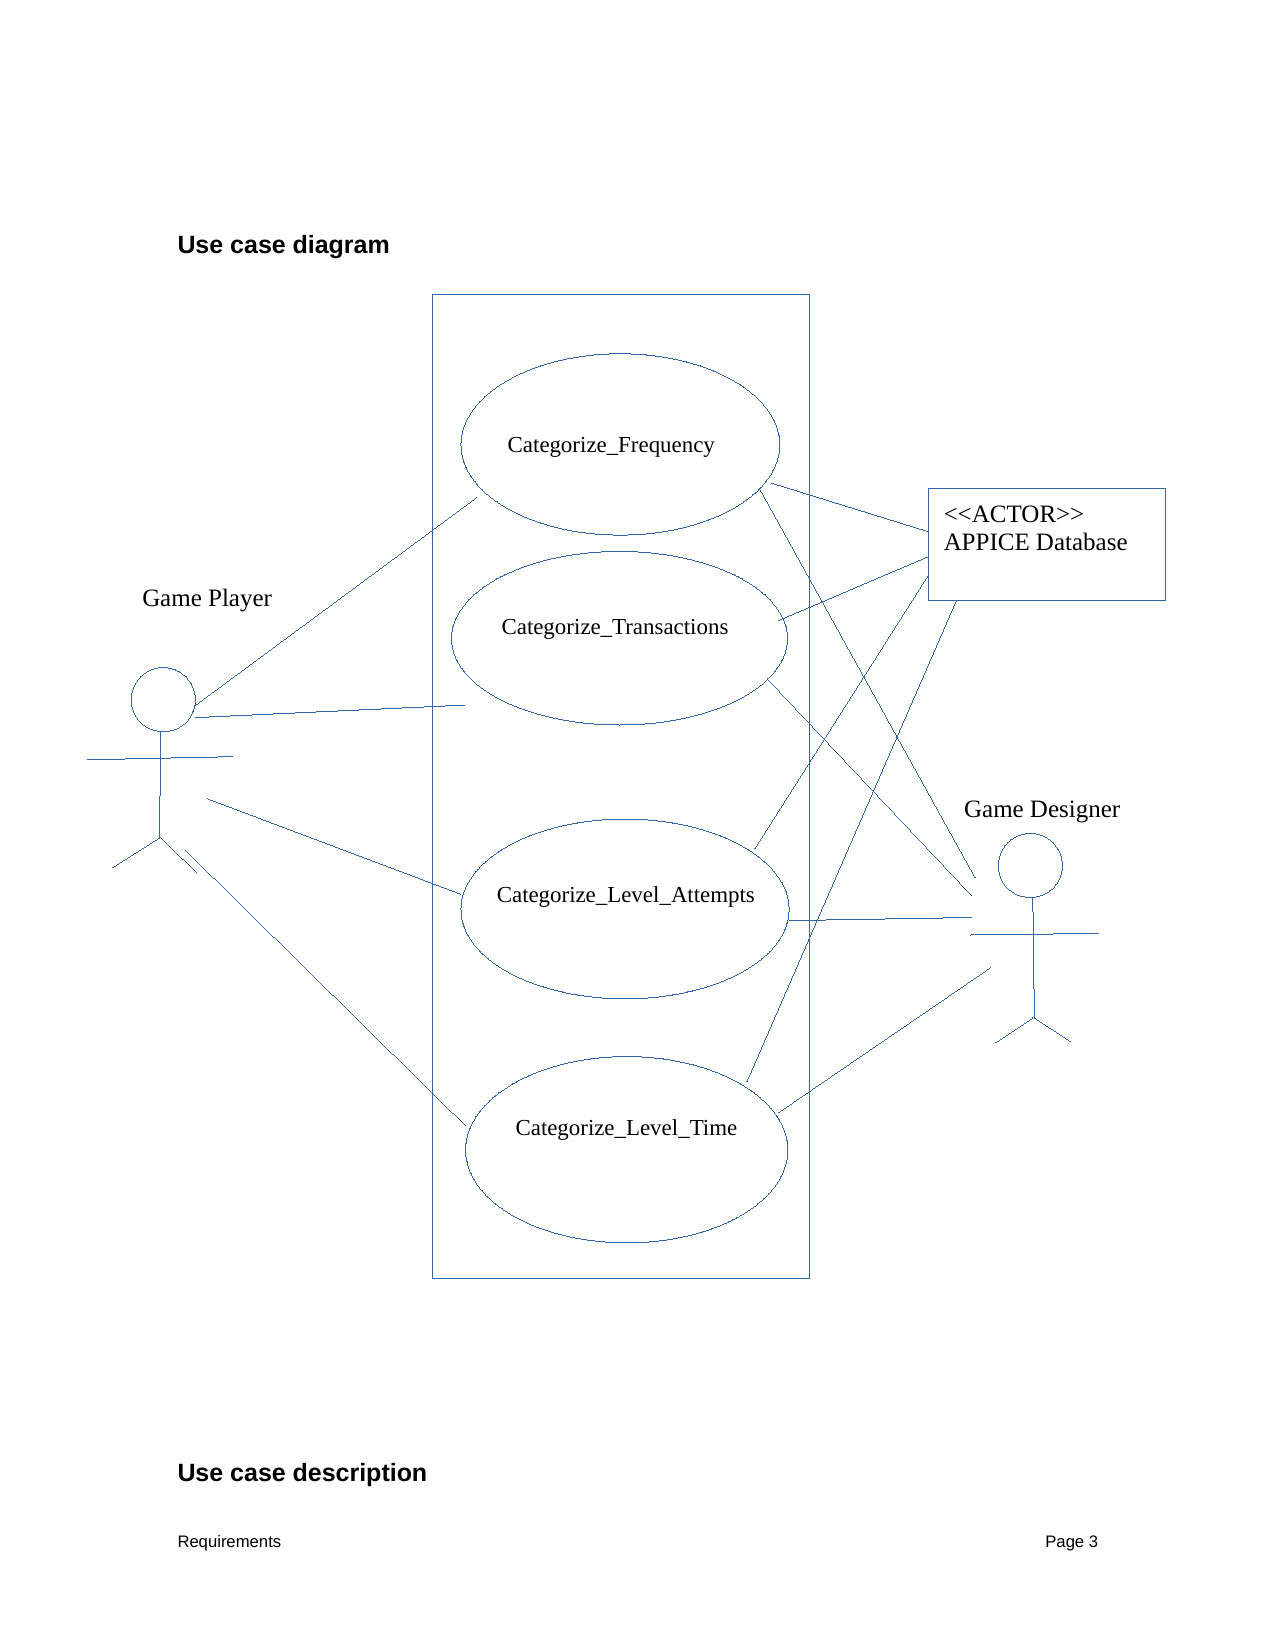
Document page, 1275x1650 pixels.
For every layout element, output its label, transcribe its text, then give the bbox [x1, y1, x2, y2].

text Use case diagram [177, 230, 1098, 259]
text Use case description [177, 1458, 1098, 1487]
